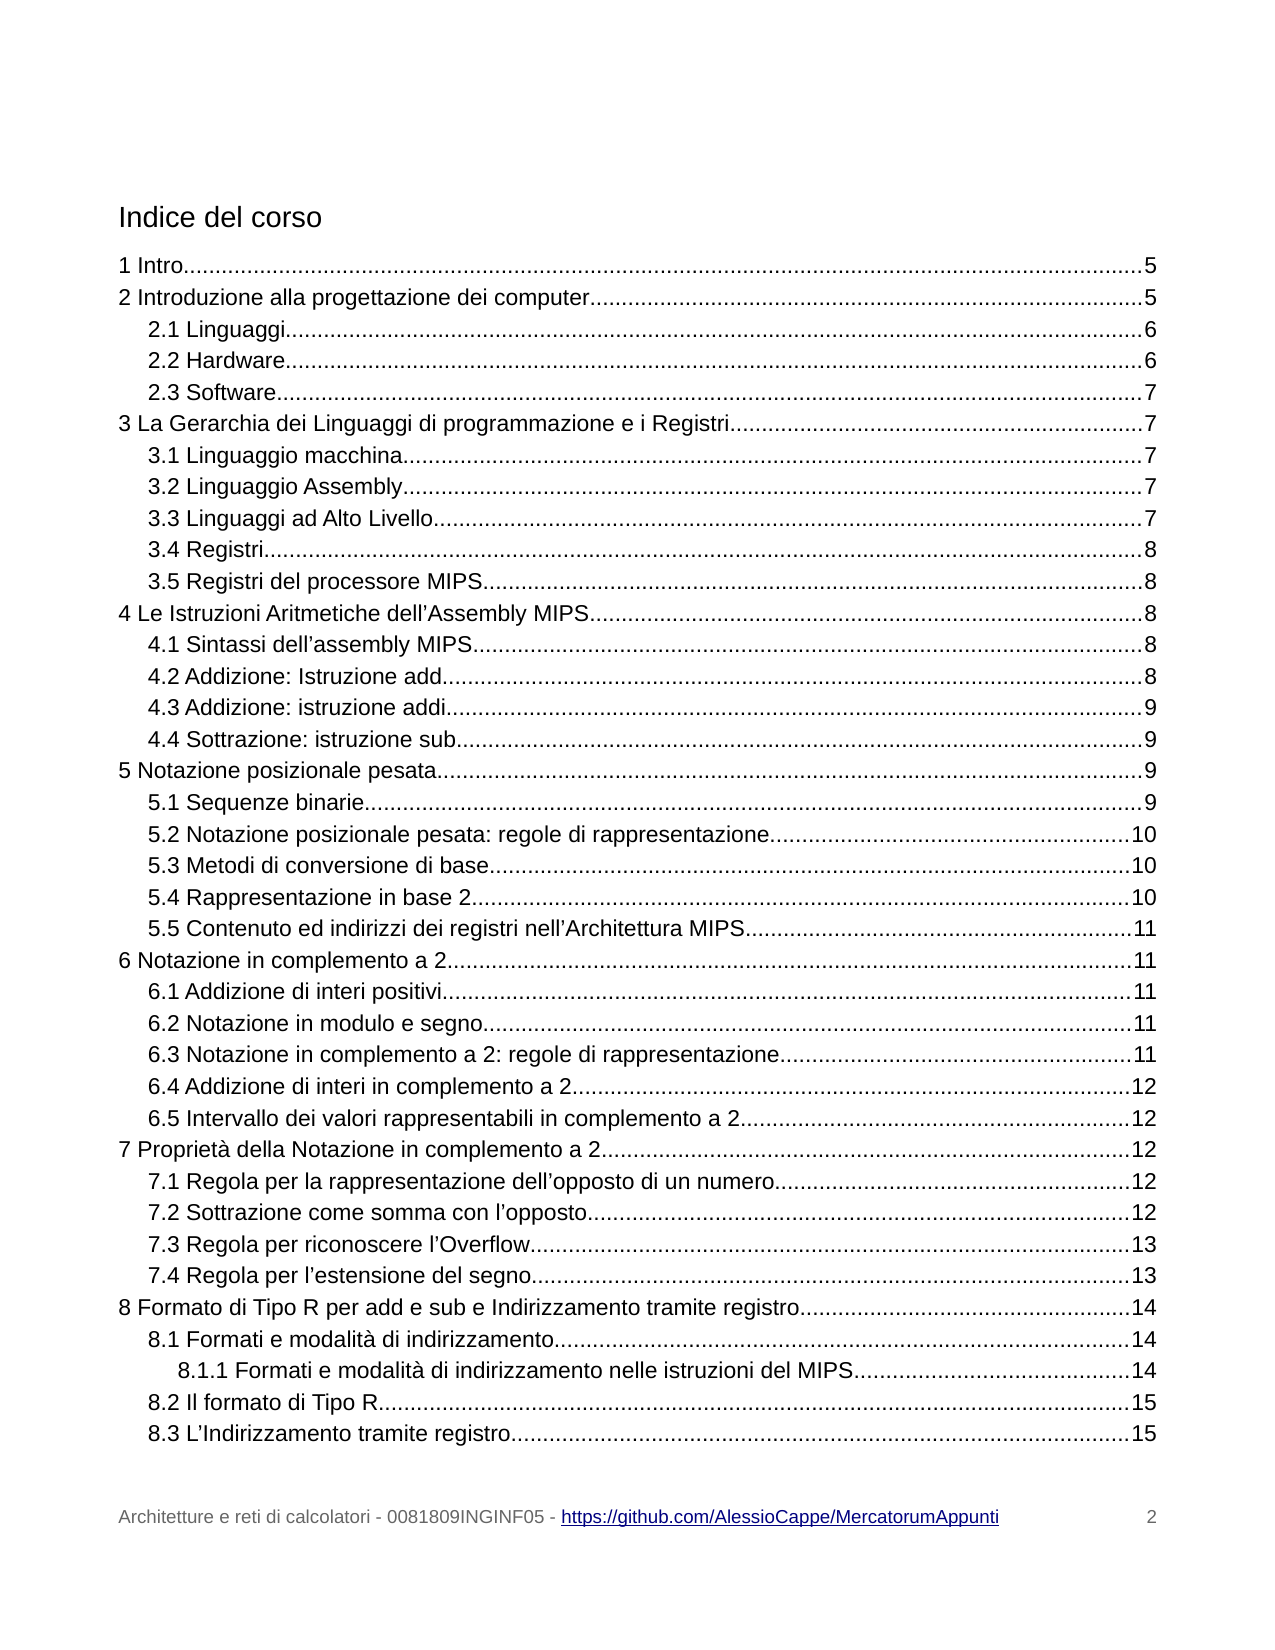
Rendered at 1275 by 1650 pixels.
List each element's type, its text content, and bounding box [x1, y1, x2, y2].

text 2 Introduzione alla progettazione dei computer 5 [118, 284, 1157, 310]
text 3.3 Linguaggi ad Alto Livello 7 [148, 505, 1157, 531]
text 1 Intro 5 [118, 252, 1157, 279]
text 4.4 Sottrazione: istruzione sub 9 [148, 726, 1157, 752]
text 5.4 Rappresentazione in base 2 10 [148, 884, 1157, 910]
text 4 Le Istruzioni Aritmetiche dell’Assembly MIPS 8 [118, 599, 1157, 626]
text 3.5 Registri del processore MIPS 8 [148, 568, 1157, 594]
text 8.2 Il formato di Tipo R 15 [148, 1389, 1157, 1415]
text 8.1.1 Formati e modalità di indirizzamento nelle istruzioni del MIPS 14 [177, 1357, 1157, 1383]
text 8 Formato di Tipo R per add e sub e Indirizzamento tramite registro 14 [118, 1294, 1157, 1320]
text 2.1 Linguaggi 6 [148, 316, 1157, 342]
text 3 La Gerarchia dei Linguaggi di programmazione e i Registri 7 [118, 410, 1157, 437]
text 5.5 Contenuto ed indirizzi dei registri nell’Architettura MIPS 11 [148, 915, 1157, 942]
text 8.3 L’Indirizzamento tramite registro 15 [148, 1420, 1157, 1447]
text 4.3 Addizione: istruzione addi 9 [148, 694, 1157, 721]
text 4.2 Addizione: Istruzione add 8 [148, 663, 1157, 689]
text 6.5 Intervallo dei valori rappresentabili in complemento a 2 12 [148, 1104, 1157, 1131]
text 4.1 Sintassi dell’assembly MIPS 8 [148, 631, 1157, 657]
text 7.2 Sottrazione come somma con l’opposto 12 [148, 1199, 1157, 1226]
text 5.1 Sequenze binarie 9 [148, 789, 1157, 815]
text 8.1 Formati e modalità di indirizzamento 14 [148, 1326, 1157, 1352]
text 5.2 Notazione posizionale pesata: regole di rappresentazione 10 [148, 821, 1157, 847]
text 7.3 Regola per riconoscere l’Overflow 13 [148, 1231, 1157, 1257]
text 7 Proprietà della Notazione in complemento a 2 12 [118, 1136, 1157, 1162]
subtitle Indice del corso [118, 200, 1157, 233]
text 7.4 Regola per l’estensione del segno 13 [148, 1262, 1157, 1289]
text 3.2 Linguaggio Assembly 7 [148, 473, 1157, 500]
text 3.1 Linguaggio macchina 7 [148, 442, 1157, 468]
text 7.1 Regola per la rappresentazione dell’opposto di un numero 12 [148, 1168, 1157, 1194]
text 2.2 Hardware 6 [148, 347, 1157, 373]
text 6 Notazione in complemento a 2 11 [118, 947, 1157, 973]
text 6.2 Notazione in modulo e segno 11 [148, 1010, 1157, 1036]
text 6.4 Addizione di interi in complemento a 2 12 [148, 1073, 1157, 1099]
text 2.3 Software 7 [148, 379, 1157, 405]
text 3.4 Registri 8 [148, 536, 1157, 563]
text 6.1 Addizione di interi positivi 11 [148, 978, 1157, 1005]
text 5 Notazione posizionale pesata 9 [118, 757, 1157, 784]
text 6.3 Notazione in complemento a 2: regole di rappresentazione 11 [148, 1041, 1157, 1068]
text 5.3 Metodi di conversione di base 10 [148, 852, 1157, 878]
